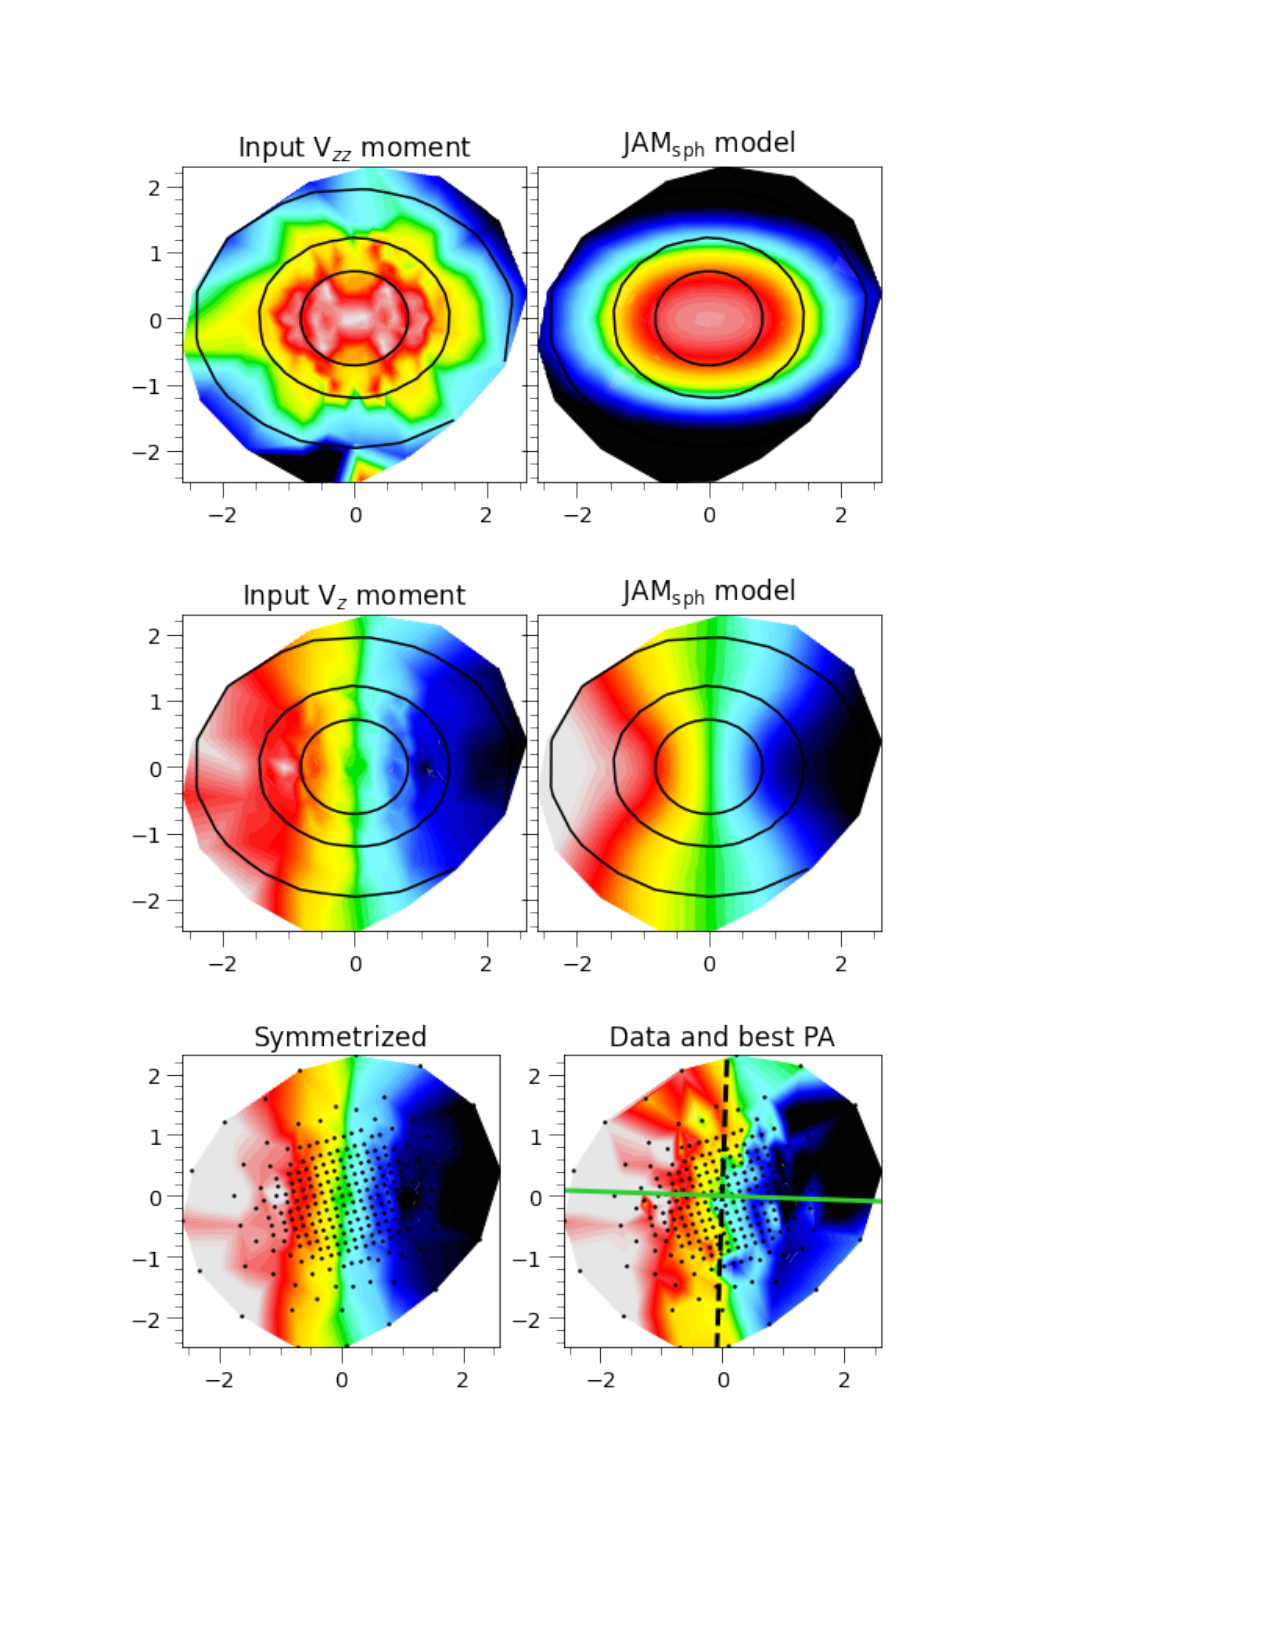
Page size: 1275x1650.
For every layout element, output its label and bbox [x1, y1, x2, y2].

picture [118, 566, 890, 986]
picture [118, 118, 890, 537]
picture [118, 1014, 890, 1402]
